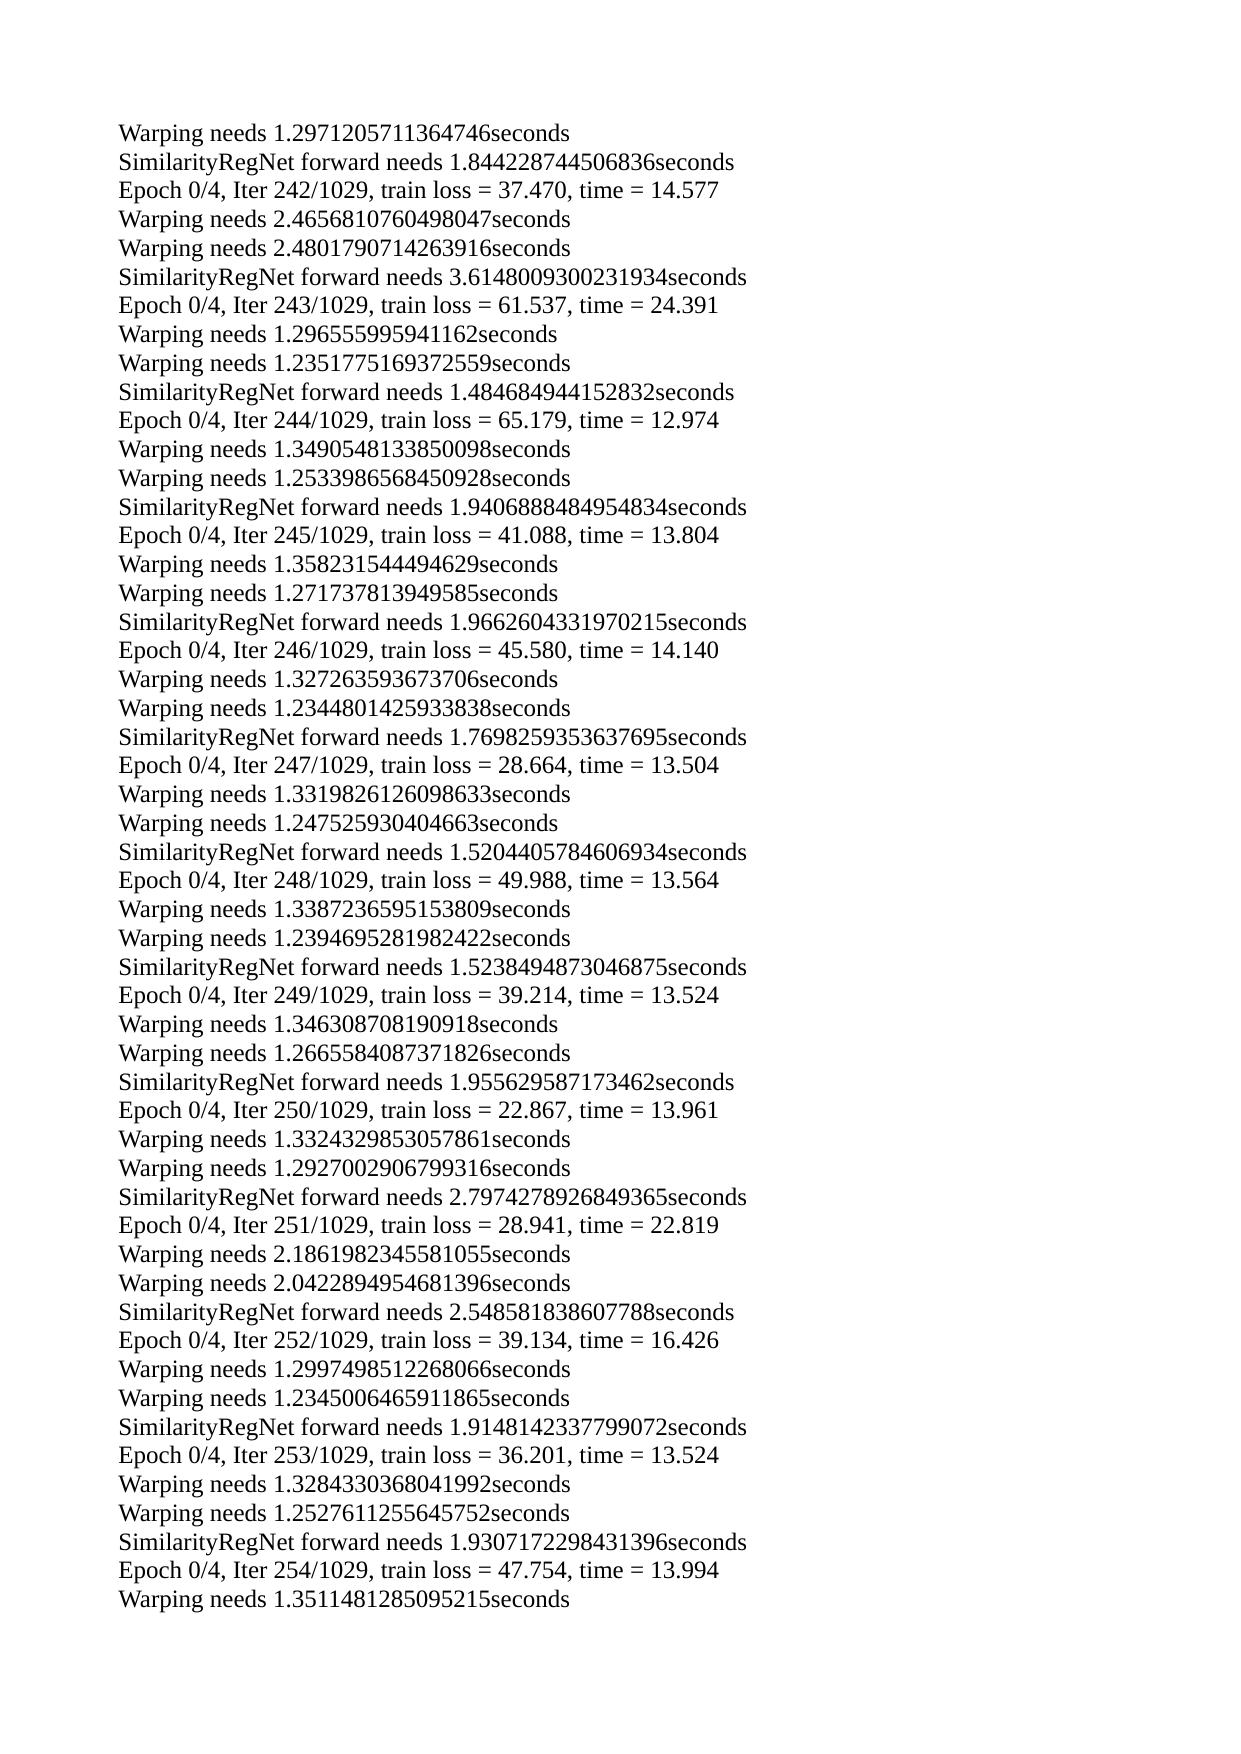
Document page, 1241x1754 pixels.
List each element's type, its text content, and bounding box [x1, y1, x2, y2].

text Warping needs 1.296555995941162seconds [118, 319, 1122, 348]
text SimilarityRegNet forward needs 3.6148009300231934seconds [118, 262, 1122, 291]
text Warping needs 1.2665584087371826seconds [118, 1038, 1122, 1067]
text Epoch 0/4, Iter 253/1029, train loss = 36.201, time = 13.524 [118, 1441, 1122, 1469]
text Warping needs 1.2394695281982422seconds [118, 923, 1122, 952]
text Warping needs 1.247525930404663seconds [118, 808, 1122, 837]
text SimilarityRegNet forward needs 1.7698259353637695seconds [118, 722, 1122, 751]
text Epoch 0/4, Iter 245/1029, train loss = 41.088, time = 13.804 [118, 521, 1122, 549]
text SimilarityRegNet forward needs 1.5204405784606934seconds [118, 837, 1122, 866]
text Warping needs 2.0422894954681396seconds [118, 1268, 1122, 1297]
text Warping needs 1.3319826126098633seconds [118, 779, 1122, 808]
text Warping needs 1.271737813949585seconds [118, 578, 1122, 607]
text SimilarityRegNet forward needs 1.955629587173462seconds [118, 1067, 1122, 1096]
text SimilarityRegNet forward needs 1.844228744506836seconds [118, 147, 1122, 176]
text Warping needs 1.3284330368041992seconds [118, 1469, 1122, 1498]
text SimilarityRegNet forward needs 1.9662604331970215seconds [118, 607, 1122, 636]
text Epoch 0/4, Iter 251/1029, train loss = 28.941, time = 22.819 [118, 1211, 1122, 1239]
text Warping needs 1.2344801425933838seconds [118, 693, 1122, 722]
text Warping needs 1.346308708190918seconds [118, 1009, 1122, 1038]
text Warping needs 2.4656810760498047seconds [118, 204, 1122, 233]
text Warping needs 1.2533986568450928seconds [118, 463, 1122, 492]
text SimilarityRegNet forward needs 1.5238494873046875seconds [118, 952, 1122, 981]
text SimilarityRegNet forward needs 1.9307172298431396seconds [118, 1527, 1122, 1556]
text Epoch 0/4, Iter 250/1029, train loss = 22.867, time = 13.961 [118, 1096, 1122, 1124]
text Warping needs 1.2345006465911865seconds [118, 1383, 1122, 1412]
text Epoch 0/4, Iter 248/1029, train loss = 49.988, time = 13.564 [118, 866, 1122, 894]
text SimilarityRegNet forward needs 2.548581838607788seconds [118, 1297, 1122, 1326]
text Epoch 0/4, Iter 252/1029, train loss = 39.134, time = 16.426 [118, 1326, 1122, 1354]
text Epoch 0/4, Iter 247/1029, train loss = 28.664, time = 13.504 [118, 751, 1122, 779]
text Warping needs 1.327263593673706seconds [118, 664, 1122, 693]
text SimilarityRegNet forward needs 1.9148142337799072seconds [118, 1412, 1122, 1441]
text Warping needs 2.4801790714263916seconds [118, 233, 1122, 262]
text Epoch 0/4, Iter 242/1029, train loss = 37.470, time = 14.577 [118, 176, 1122, 204]
text Warping needs 1.2527611255645752seconds [118, 1498, 1122, 1527]
text Warping needs 1.2971205711364746seconds [118, 118, 1122, 147]
text Epoch 0/4, Iter 243/1029, train loss = 61.537, time = 24.391 [118, 291, 1122, 319]
text Warping needs 2.1861982345581055seconds [118, 1239, 1122, 1268]
text Epoch 0/4, Iter 254/1029, train loss = 47.754, time = 13.994 [118, 1556, 1122, 1584]
text SimilarityRegNet forward needs 1.9406888484954834seconds [118, 492, 1122, 521]
text Warping needs 1.3387236595153809seconds [118, 894, 1122, 923]
text Epoch 0/4, Iter 244/1029, train loss = 65.179, time = 12.974 [118, 406, 1122, 434]
text Warping needs 1.3490548133850098seconds [118, 434, 1122, 463]
text Warping needs 1.3324329853057861seconds [118, 1124, 1122, 1153]
text SimilarityRegNet forward needs 2.7974278926849365seconds [118, 1182, 1122, 1211]
text Epoch 0/4, Iter 249/1029, train loss = 39.214, time = 13.524 [118, 981, 1122, 1009]
text Warping needs 1.2351775169372559seconds [118, 348, 1122, 377]
text Warping needs 1.2997498512268066seconds [118, 1354, 1122, 1383]
text Warping needs 1.3511481285095215seconds [118, 1584, 1122, 1613]
text SimilarityRegNet forward needs 1.484684944152832seconds [118, 377, 1122, 406]
text Warping needs 1.2927002906799316seconds [118, 1153, 1122, 1182]
text Epoch 0/4, Iter 246/1029, train loss = 45.580, time = 14.140 [118, 636, 1122, 664]
text Warping needs 1.358231544494629seconds [118, 549, 1122, 578]
